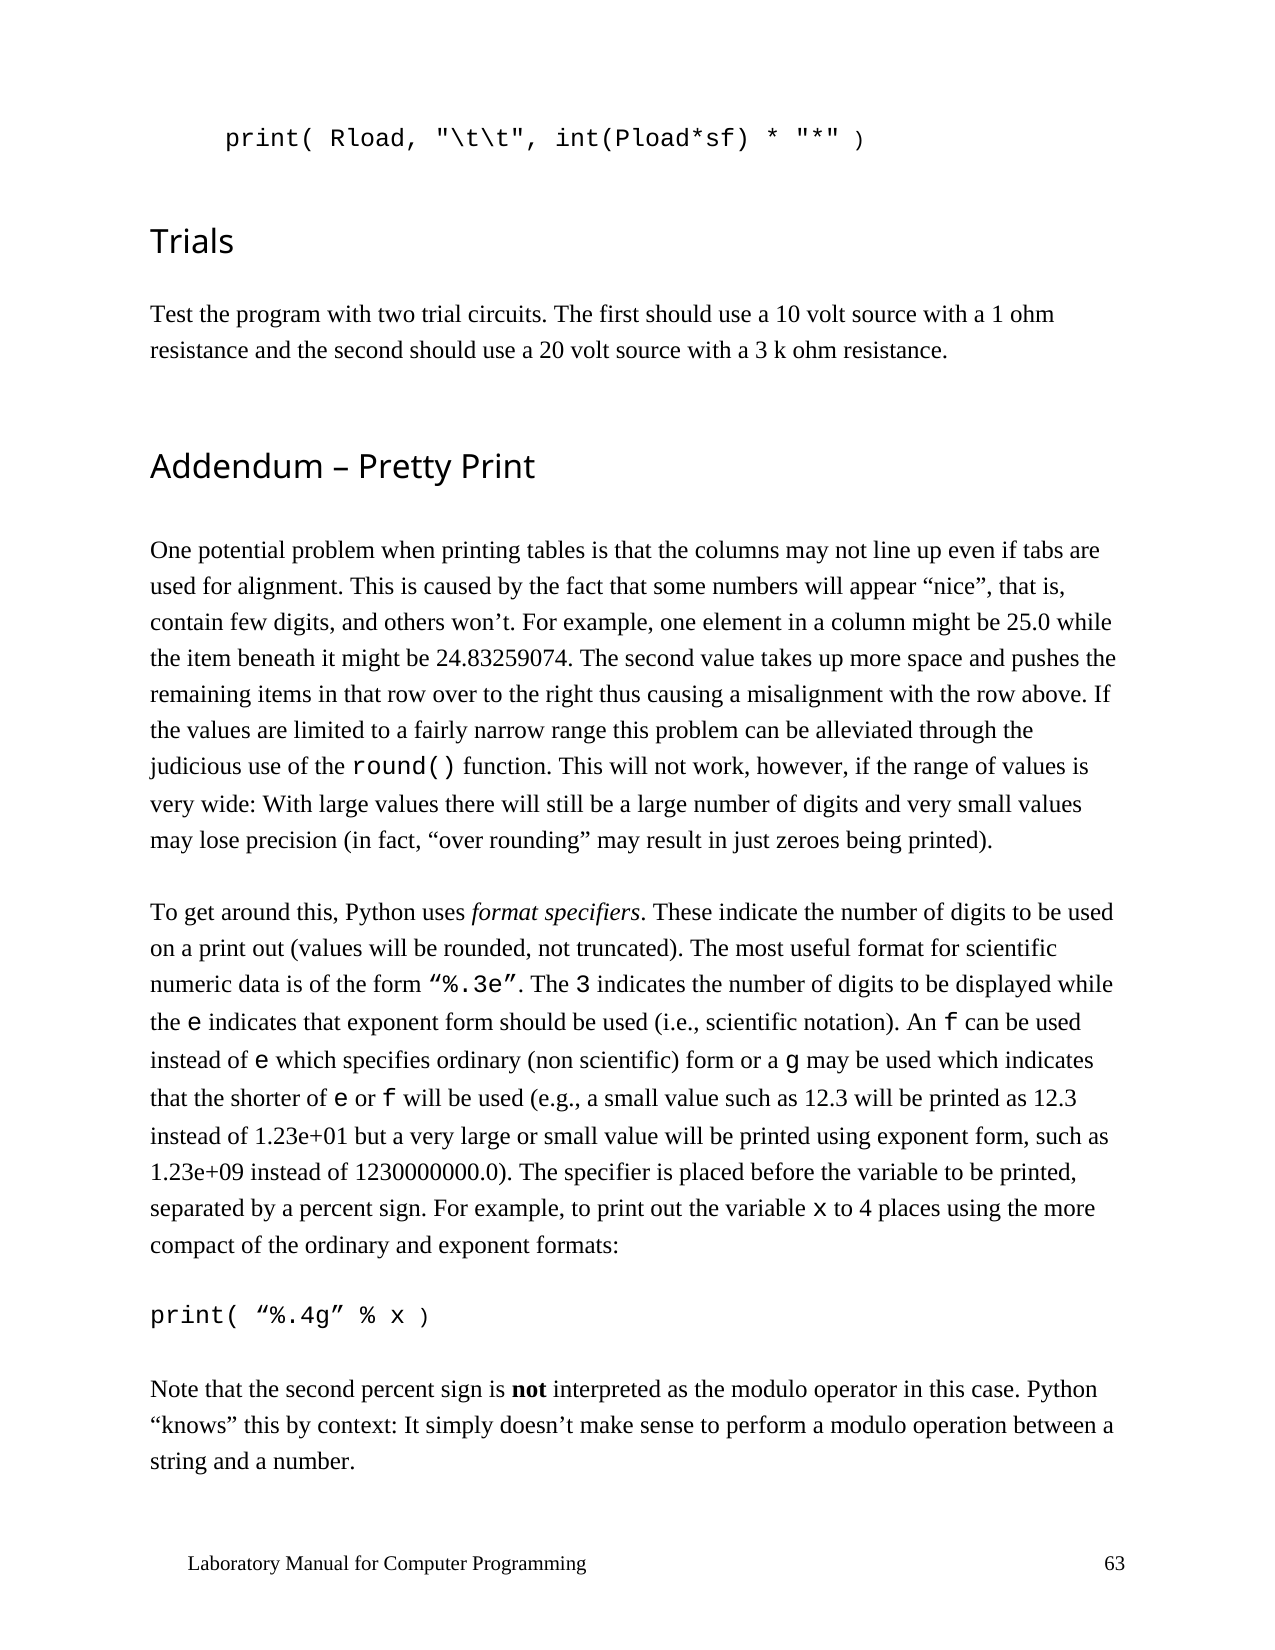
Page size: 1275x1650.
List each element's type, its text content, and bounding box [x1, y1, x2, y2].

subtitle Trials [150, 218, 1125, 263]
text Test the program with two trial circuits. The first should use a 10 volt source with a 1 ohm resistance and the second should use a 20 volt source with a 3 k ohm resistance. [150, 299, 1125, 363]
text To get around this, Python uses format specifiers. These indicate the number of digits to be used on a print out (values will be rounded, not truncated). The most useful format for scientific numeric data is of the form “%.3e”. The 3 indicates the number of digits to be displayed while the e indicates that exponent form should be used (i.e., scientific notation). An f can be used instead of e which specifies ordinary (non scientific) form or a g may be used which indicates that the shorter of e or f will be used (e.g., a small value such as 12.3 will be printed as 12.3 instead of 1.23e+01 but a very large or small value will be printed using exponent form, such as 1.23e+09 instead of 1230000000.0). The specifier is placed before the variable to be printed, separated by a percent sign. For example, to print out the variable x to 4 places using the more compact of the ordinary and exponent formats: [150, 897, 1125, 1259]
text print( “%.4g” % x ) [150, 1302, 1125, 1331]
text One potential problem when printing tables is that the columns may not line up even if tabs are used for alignment. This is caused by the fact that some numbers will appear “nice”, that is, contain few digits, and others won’t. For example, one element in a column might be 25.0 while the item beneath it might be 24.83259074. The second value takes up more space and pushes the remaining items in that row over to the right thus causing a misalignment with the row above. If the values are limited to a fairly narrow range this problem can be alleviated through the judicious use of the round() function. This will not work, however, if the range of values is very wide: With large values there will still be a large number of digits and very small values may lose precision (in fact, “over rounding” may result in just zeroes being printed). [150, 535, 1125, 854]
subtitle Addendum – Pretty Print [150, 443, 1125, 488]
text print( Rload, "\t\t", int(Pload*sf) * "*" ) [150, 126, 1125, 154]
text Note that the second percent sign is not interpreted as the modulo operator in this case. Python “knows” this by context: It simply doesn’t make sense to perform a modulo operation between a string and a number. [150, 1374, 1125, 1474]
